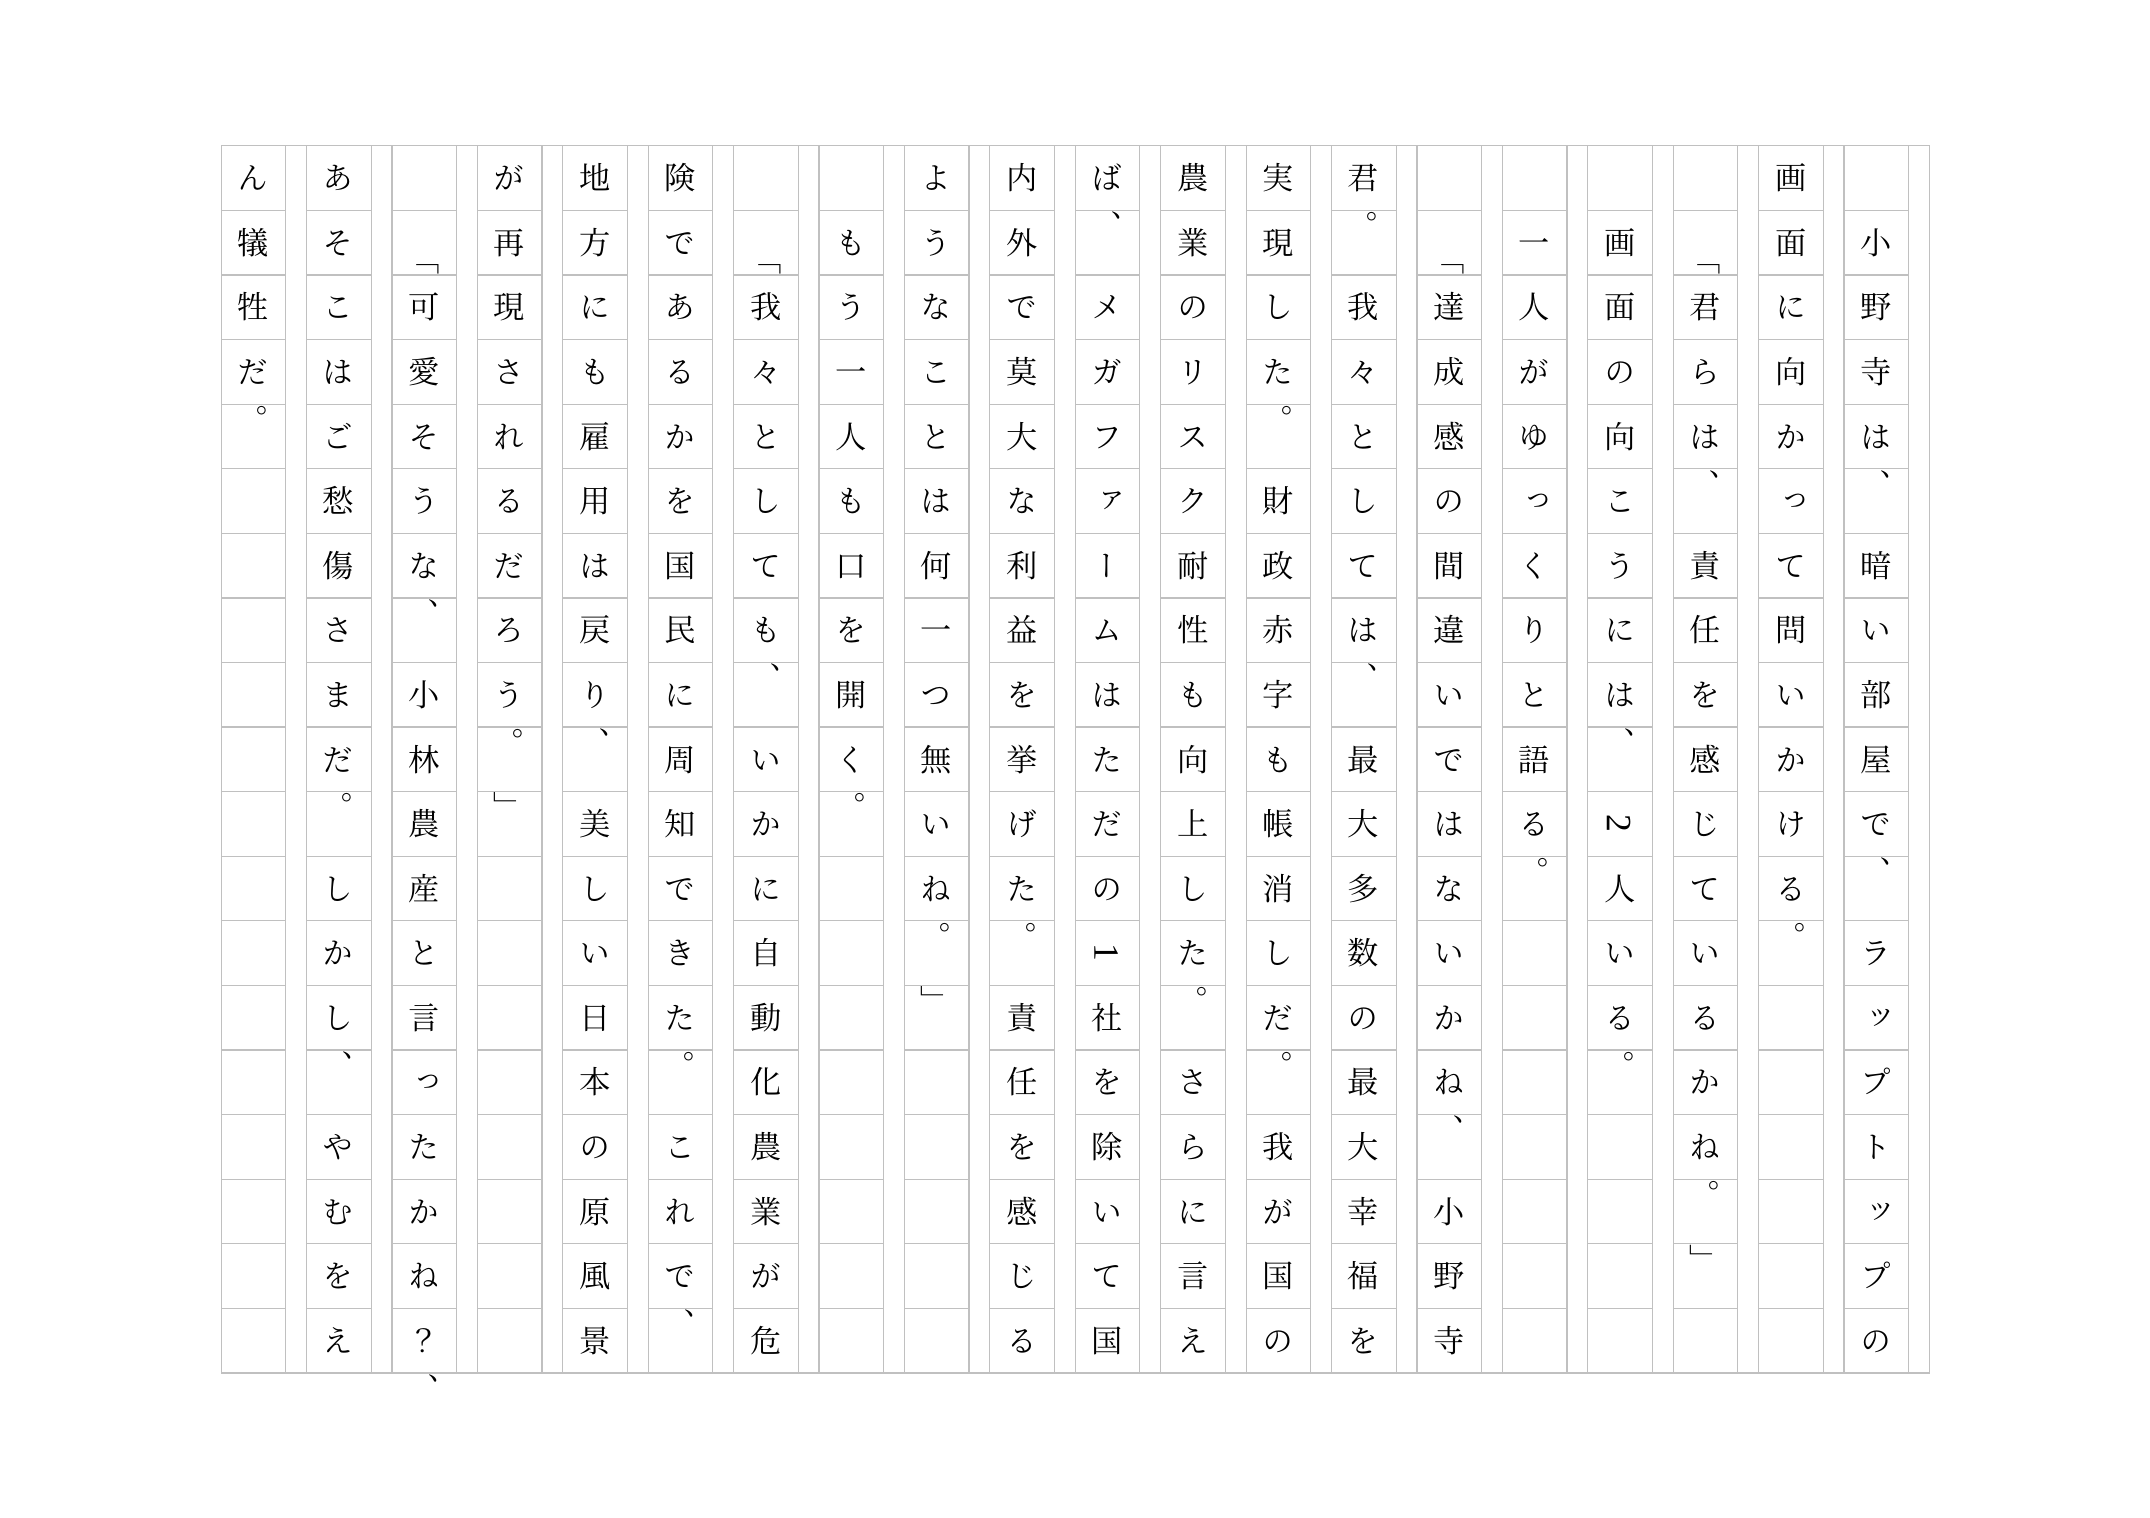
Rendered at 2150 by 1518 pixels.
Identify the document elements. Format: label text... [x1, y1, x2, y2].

text [1503, 1051, 1566, 1114]
text 小野寺は、暗い部屋で、ラップトップの画面に向かって問いかける。 [1845, 276, 1908, 339]
text 「可愛そうな、小林農産と言ったかね？、あそこはご愁傷さまだ。しかし、やむをえん犠牲だ。 [307, 276, 371, 339]
text [820, 1309, 883, 1372]
text 「達成感の間違いではないかね、小野寺君。我々としては、最大多数の最大幸福を実現した。財政赤字も帳消しだ。我が国の農業のリスク耐性も向上した。さらに言えば、メガファームはただの1社を除いて国内外で莫大な利益を挙げた。責任を感じるようなことは何一つ無いね。」 [1332, 276, 1396, 339]
text 「可愛そうな、小林農産と言ったかね？、あそこはご愁傷さまだ。しかし、やむをえん犠牲だ。 [393, 1051, 456, 1114]
text 「可愛そうな、小林農産と言ったかね？、あそこはご愁傷さまだ。しかし、やむをえん犠牲だ。 [393, 728, 456, 791]
text も [820, 469, 883, 533]
text [1588, 146, 1652, 210]
text 「達成感の間違いではないかね、小野寺君。我々としては、最大多数の最大幸福を実現した。財政赤字も帳消しだ。我が国の農業のリスク耐性も向上した。さらに言えば、メガファームはただの1社を除いて国内外で莫大な利益を挙げた。責任を感じるようなことは何一つ無いね。」 [1076, 986, 1139, 1049]
text [1588, 1180, 1652, 1243]
text 「可愛そうな、小林農産と言ったかね？、あそこはご愁傷さまだ。しかし、やむをえん犠牲だ。 [307, 469, 371, 533]
text 「達成感の間違いではないかね、小野寺君。我々としては、最大多数の最大幸福を実現した。財政赤字も帳消しだ。我が国の農業のリスク耐性も向上した。さらに言えば、メガファームはただの1社を除いて国内外で莫大な利益を挙げた。責任を感じるようなことは何一つ無いね。」 [1332, 663, 1396, 726]
text 。 [1674, 1180, 1737, 1243]
text 「可愛そうな、小林農産と言ったかね？、あそこはご愁傷さまだ。しかし、やむをえん犠牲だ。 [307, 857, 371, 920]
text 「達成感の間違いではないかね、小野寺君。我々としては、最大多数の最大幸福を実現した。財政赤字も帳消しだ。我が国の農業のリスク耐性も向上した。さらに言えば、メガファームはただの1社を除いて国内外で莫大な利益を挙げた。責任を感じるようなことは何一つ無いね。」 [990, 469, 1054, 533]
text 「達成感の間違いではないかね、小野寺君。我々としては、最大多数の最大幸福を実現した。財政赤字も帳消しだ。我が国の農業のリスク耐性も向上した。さらに言えば、メガファームはただの1社を除いて国内外で莫大な利益を挙げた。責任を感じるようなことは何一つ無いね。」 [1247, 792, 1310, 856]
text 小野寺は、暗い部屋で、ラップトップの画面に向かって問いかける。 [1845, 857, 1908, 920]
text 「我々としても、いかに自動化農業が危険であるかを国民に周知できた。これで、地方にも雇用は戻り、美しい日本の原風景が再現されるだろう。」 [478, 1115, 541, 1179]
text 「達成感の間違いではないかね、小野寺君。我々としては、最大多数の最大幸福を実現した。財政赤字も帳消しだ。我が国の農業のリスク耐性も向上した。さらに言えば、メガファームはただの1社を除いて国内外で莫大な利益を挙げた。責任を感じるようなことは何一つ無いね。」 [1247, 1115, 1310, 1179]
text 「可愛そうな、小林農産と言ったかね？、あそこはご愁傷さまだ。しかし、やむをえん犠牲だ。 [307, 986, 371, 1049]
text 「達成感の間違いではないかね、小野寺君。我々としては、最大多数の最大幸福を実現した。財政赤字も帳消しだ。我が国の農業のリスク耐性も向上した。さらに言えば、メガファームはただの1社を除いて国内外で莫大な利益を挙げた。責任を感じるようなことは何一つ無いね。」 [1076, 1180, 1139, 1243]
text る [1674, 986, 1737, 1049]
text 小野寺は、暗い部屋で、ラップトップの画面に向かって問いかける。 [1759, 405, 1823, 468]
text 「達成感の間違いではないかね、小野寺君。我々としては、最大多数の最大幸福を実現した。財政赤字も帳消しだ。我が国の農業のリスク耐性も向上した。さらに言えば、メガファームはただの1社を除いて国内外で莫大な利益を挙げた。責任を感じるようなことは何一つ無いね。」 [1076, 146, 1139, 210]
text 「我々としても、いかに自動化農業が危険であるかを国民に周知できた。これで、地方にも雇用は戻り、美しい日本の原風景が再現されるだろう。」 [628, 146, 648, 1372]
text 「達成感の間違いではないかね、小野寺君。我々としては、最大多数の最大幸福を実現した。財政赤字も帳消しだ。我が国の農業のリスク耐性も向上した。さらに言えば、メガファームはただの1社を除いて国内外で莫大な利益を挙げた。責任を感じるようなことは何一つ無いね。」 [1076, 405, 1139, 468]
text も [820, 211, 883, 274]
text 「我々としても、いかに自動化農業が危険であるかを国民に周知できた。これで、地方にも雇用は戻り、美しい日本の原風景が再現されるだろう。」 [563, 534, 627, 597]
text 「可愛そうな、小林農産と言ったかね？、あそこはご愁傷さまだ。しかし、やむをえん犠牲だ。 [393, 1115, 456, 1179]
text 「我々としても、いかに自動化農業が危険であるかを国民に周知できた。これで、地方にも雇用は戻り、美しい日本の原風景が再現されるだろう。」 [734, 792, 798, 856]
text 。 [1588, 1051, 1652, 1114]
text 責 [1674, 534, 1737, 597]
text 「達成感の間違いではないかね、小野寺君。我々としては、最大多数の最大幸福を実現した。財政赤字も帳消しだ。我が国の農業のリスク耐性も向上した。さらに言えば、メガファームはただの1社を除いて国内外で莫大な利益を挙げた。責任を感じるようなことは何一つ無いね。」 [1076, 1244, 1139, 1308]
text 「達成感の間違いではないかね、小野寺君。我々としては、最大多数の最大幸福を実現した。財政赤字も帳消しだ。我が国の農業のリスク耐性も向上した。さらに言えば、メガファームはただの1社を除いて国内外で莫大な利益を挙げた。責任を感じるようなことは何一つ無いね。」 [1332, 1051, 1396, 1114]
text 小野寺は、暗い部屋で、ラップトップの画面に向かって問いかける。 [1845, 599, 1908, 662]
text 「達成感の間違いではないかね、小野寺君。我々としては、最大多数の最大幸福を実現した。財政赤字も帳消しだ。我が国の農業のリスク耐性も向上した。さらに言えば、メガファームはただの1社を除いて国内外で莫大な利益を挙げた。責任を感じるようなことは何一つ無いね。」 [990, 986, 1054, 1049]
text 「達成感の間違いではないかね、小野寺君。我々としては、最大多数の最大幸福を実現した。財政赤字も帳消しだ。我が国の農業のリスク耐性も向上した。さらに言えば、メガファームはただの1社を除いて国内外で莫大な利益を挙げた。責任を感じるようなことは何一つ無いね。」 [1247, 211, 1310, 274]
text 「可愛そうな、小林農産と言ったかね？、あそこはご愁傷さまだ。しかし、やむをえん犠牲だ。 [222, 921, 285, 985]
text 「達成感の間違いではないかね、小野寺君。我々としては、最大多数の最大幸福を実現した。財政赤字も帳消しだ。我が国の農業のリスク耐性も向上した。さらに言えば、メガファームはただの1社を除いて国内外で莫大な利益を挙げた。責任を感じるようなことは何一つ無いね。」 [1397, 146, 1416, 1372]
text 「可愛そうな、小林農産と言ったかね？、あそこはご愁傷さまだ。しかし、やむをえん犠牲だ。 [393, 921, 456, 985]
text 「可愛そうな、小林農産と言ったかね？、あそこはご愁傷さまだ。しかし、やむをえん犠牲だ。 [307, 340, 371, 404]
text う [820, 276, 883, 339]
text ね [1674, 1115, 1737, 1179]
text 「達成感の間違いではないかね、小野寺君。我々としては、最大多数の最大幸福を実現した。財政赤字も帳消しだ。我が国の農業のリスク耐性も向上した。さらに言えば、メガファームはただの1社を除いて国内外で莫大な利益を挙げた。責任を感じるようなことは何一つ無いね。」 [1332, 1244, 1396, 1308]
text 小野寺は、暗い部屋で、ラップトップの画面に向かって問いかける。 [1759, 857, 1823, 920]
text 「達成感の間違いではないかね、小野寺君。我々としては、最大多数の最大幸福を実現した。財政赤字も帳消しだ。我が国の農業のリスク耐性も向上した。さらに言えば、メガファームはただの1社を除いて国内外で莫大な利益を挙げた。責任を感じるようなことは何一つ無いね。」 [1161, 1051, 1225, 1114]
text 小野寺は、暗い部屋で、ラップトップの画面に向かって問いかける。 [1845, 792, 1908, 856]
text 「達成感の間違いではないかね、小野寺君。我々としては、最大多数の最大幸福を実現した。財政赤字も帳消しだ。我が国の農業のリスク耐性も向上した。さらに言えば、メガファームはただの1社を除いて国内外で莫大な利益を挙げた。責任を感じるようなことは何一つ無いね。」 [1076, 663, 1139, 726]
text 「達成感の間違いではないかね、小野寺君。我々としては、最大多数の最大幸福を実現した。財政赤字も帳消しだ。我が国の農業のリスク耐性も向上した。さらに言えば、メガファームはただの1社を除いて国内外で莫大な利益を挙げた。責任を感じるようなことは何一つ無いね。」 [990, 146, 1054, 210]
text 「達成感の間違いではないかね、小野寺君。我々としては、最大多数の最大幸福を実現した。財政赤字も帳消しだ。我が国の農業のリスク耐性も向上した。さらに言えば、メガファームはただの1社を除いて国内外で莫大な利益を挙げた。責任を感じるようなことは何一つ無いね。」 [905, 857, 968, 920]
text [1503, 1180, 1566, 1243]
text 「可愛そうな、小林農産と言ったかね？、あそこはご愁傷さまだ。しかし、やむをえん犠牲だ。 [393, 599, 456, 662]
text 「可愛そうな、小林農産と言ったかね？、あそこはご愁傷さまだ。しかし、やむをえん犠牲だ。 [307, 534, 371, 597]
text と [1503, 663, 1566, 726]
text は [1674, 405, 1737, 468]
text ら [1674, 340, 1737, 404]
text 小野寺は、暗い部屋で、ラップトップの画面に向かって問いかける。 [1845, 1244, 1908, 1308]
text 「可愛そうな、小林農産と言ったかね？、あそこはご愁傷さまだ。しかし、やむをえん犠牲だ。 [393, 469, 456, 533]
text 「可愛そうな、小林農産と言ったかね？、あそこはご愁傷さまだ。しかし、やむをえん犠牲だ。 [393, 534, 456, 597]
text は [1588, 663, 1652, 726]
text る [1503, 792, 1566, 856]
text [1588, 1244, 1652, 1308]
text 「達成感の間違いではないかね、小野寺君。我々としては、最大多数の最大幸福を実現した。財政赤字も帳消しだ。我が国の農業のリスク耐性も向上した。さらに言えば、メガファームはただの1社を除いて国内外で莫大な利益を挙げた。責任を感じるようなことは何一つ無いね。」 [1247, 986, 1310, 1049]
text 「可愛そうな、小林農産と言ったかね？、あそこはご愁傷さまだ。しかし、やむをえん犠牲だ。 [393, 146, 456, 210]
text 「可愛そうな、小林農産と言ったかね？、あそこはご愁傷さまだ。しかし、やむをえん犠牲だ。 [393, 276, 456, 339]
text 小野寺は、暗い部屋で、ラップトップの画面に向かって問いかける。 [1845, 1309, 1908, 1372]
text 「我々としても、いかに自動化農業が危険であるかを国民に周知できた。これで、地方にも雇用は戻り、美しい日本の原風景が再現されるだろう。」 [563, 921, 627, 985]
text 小野寺は、暗い部屋で、ラップトップの画面に向かって問いかける。 [1845, 1115, 1908, 1179]
text [820, 857, 883, 920]
text 「達成感の間違いではないかね、小野寺君。我々としては、最大多数の最大幸福を実現した。財政赤字も帳消しだ。我が国の農業のリスク耐性も向上した。さらに言えば、メガファームはただの1社を除いて国内外で莫大な利益を挙げた。責任を感じるようなことは何一つ無いね。」 [1055, 146, 1075, 1372]
text 「達成感の間違いではないかね、小野寺君。我々としては、最大多数の最大幸福を実現した。財政赤字も帳消しだ。我が国の農業のリスク耐性も向上した。さらに言えば、メガファームはただの1社を除いて国内外で莫大な利益を挙げた。責任を感じるようなことは何一つ無いね。」 [1226, 146, 1246, 1372]
text 「達成感の間違いではないかね、小野寺君。我々としては、最大多数の最大幸福を実現した。財政赤字も帳消しだ。我が国の農業のリスク耐性も向上した。さらに言えば、メガファームはただの1社を除いて国内外で莫大な利益を挙げた。責任を感じるようなことは何一つ無いね。」 [990, 857, 1054, 920]
text 2 [1588, 792, 1652, 856]
text 「達成感の間違いではないかね、小野寺君。我々としては、最大多数の最大幸福を実現した。財政赤字も帳消しだ。我が国の農業のリスク耐性も向上した。さらに言えば、メガファームはただの1社を除いて国内外で莫大な利益を挙げた。責任を感じるようなことは何一つ無いね。」 [905, 599, 968, 662]
text 「我々としても、いかに自動化農業が危険であるかを国民に周知できた。これで、地方にも雇用は戻り、美しい日本の原風景が再現されるだろう。」 [478, 857, 541, 920]
text 人 [1588, 857, 1652, 920]
text 「達成感の間違いではないかね、小野寺君。我々としては、最大多数の最大幸福を実現した。財政赤字も帳消しだ。我が国の農業のリスク耐性も向上した。さらに言えば、メガファームはただの1社を除いて国内外で莫大な利益を挙げた。責任を感じるようなことは何一つ無いね。」 [1332, 921, 1396, 985]
text 「我々としても、いかに自動化農業が危険であるかを国民に周知できた。これで、地方にも雇用は戻り、美しい日本の原風景が再現されるだろう。」 [649, 146, 712, 210]
text 「我々としても、いかに自動化農業が危険であるかを国民に周知できた。これで、地方にも雇用は戻り、美しい日本の原風景が再現されるだろう。」 [649, 1244, 712, 1308]
text 「我々としても、いかに自動化農業が危険であるかを国民に周知できた。これで、地方にも雇用は戻り、美しい日本の原風景が再現されるだろう。」 [649, 792, 712, 856]
text 小野寺は、暗い部屋で、ラップトップの画面に向かって問いかける。 [1845, 211, 1908, 274]
text 「我々としても、いかに自動化農業が危険であるかを国民に周知できた。これで、地方にも雇用は戻り、美しい日本の原風景が再現されるだろう。」 [734, 1051, 798, 1114]
text 「我々としても、いかに自動化農業が危険であるかを国民に周知できた。これで、地方にも雇用は戻り、美しい日本の原風景が再現されるだろう。」 [649, 663, 712, 726]
text 「我々としても、いかに自動化農業が危険であるかを国民に周知できた。これで、地方にも雇用は戻り、美しい日本の原風景が再現されるだろう。」 [649, 1051, 712, 1114]
text 「可愛そうな、小林農産と言ったかね？、あそこはご愁傷さまだ。しかし、やむをえん犠牲だ。 [457, 146, 477, 1372]
text 「達成感の間違いではないかね、小野寺君。我々としては、最大多数の最大幸福を実現した。財政赤字も帳消しだ。我が国の農業のリスク耐性も向上した。さらに言えば、メガファームはただの1社を除いて国内外で莫大な利益を挙げた。責任を感じるようなことは何一つ無いね。」 [1247, 534, 1310, 597]
text 小野寺は、暗い部屋で、ラップトップの画面に向かって問いかける。 [1845, 986, 1908, 1049]
text 「可愛そうな、小林農産と言ったかね？、あそこはご愁傷さまだ。しかし、やむをえん犠牲だ。 [222, 340, 285, 404]
text 「可愛そうな、小林農産と言ったかね？、あそこはご愁傷さまだ。しかし、やむをえん犠牲だ。 [307, 599, 371, 662]
text 「達成感の間違いではないかね、小野寺君。我々としては、最大多数の最大幸福を実現した。財政赤字も帳消しだ。我が国の農業のリスク耐性も向上した。さらに言えば、メガファームはただの1社を除いて国内外で莫大な利益を挙げた。責任を感じるようなことは何一つ無いね。」 [1418, 1115, 1481, 1179]
text 「達成感の間違いではないかね、小野寺君。我々としては、最大多数の最大幸福を実現した。財政赤字も帳消しだ。我が国の農業のリスク耐性も向上した。さらに言えば、メガファームはただの1社を除いて国内外で莫大な利益を挙げた。責任を感じるようなことは何一つ無いね。」 [1247, 340, 1310, 404]
text 「我々としても、いかに自動化農業が危険であるかを国民に周知できた。これで、地方にも雇用は戻り、美しい日本の原風景が再現されるだろう。」 [734, 340, 798, 404]
text 小野寺は、暗い部屋で、ラップトップの画面に向かって問いかける。 [1759, 534, 1823, 597]
text 」 [1674, 1244, 1737, 1308]
text 「達成感の間違いではないかね、小野寺君。我々としては、最大多数の最大幸福を実現した。財政赤字も帳消しだ。我が国の農業のリスク耐性も向上した。さらに言えば、メガファームはただの1社を除いて国内外で莫大な利益を挙げた。責任を感じるようなことは何一つ無いね。」 [1418, 469, 1481, 533]
text 「可愛そうな、小林農産と言ったかね？、あそこはご愁傷さまだ。しかし、やむをえん犠牲だ。 [393, 1309, 456, 1372]
text 「達成感の間違いではないかね、小野寺君。我々としては、最大多数の最大幸福を実現した。財政赤字も帳消しだ。我が国の農業のリスク耐性も向上した。さらに言えば、メガファームはただの1社を除いて国内外で莫大な利益を挙げた。責任を感じるようなことは何一つ無いね。」 [1161, 534, 1225, 597]
text 小野寺は、暗い部屋で、ラップトップの画面に向かって問いかける。 [1759, 1309, 1823, 1372]
text い [1588, 921, 1652, 985]
text 「達成感の間違いではないかね、小野寺君。我々としては、最大多数の最大幸福を実現した。財政赤字も帳消しだ。我が国の農業のリスク耐性も向上した。さらに言えば、メガファームはただの1社を除いて国内外で莫大な利益を挙げた。責任を感じるようなことは何一つ無いね。」 [1247, 1309, 1310, 1372]
text 「達成感の間違いではないかね、小野寺君。我々としては、最大多数の最大幸福を実現した。財政赤字も帳消しだ。我が国の農業のリスク耐性も向上した。さらに言えば、メガファームはただの1社を除いて国内外で莫大な利益を挙げた。責任を感じるようなことは何一つ無いね。」 [905, 211, 968, 274]
text 「達成感の間違いではないかね、小野寺君。我々としては、最大多数の最大幸福を実現した。財政赤字も帳消しだ。我が国の農業のリスク耐性も向上した。さらに言えば、メガファームはただの1社を除いて国内外で莫大な利益を挙げた。責任を感じるようなことは何一つ無いね。」 [1076, 469, 1139, 533]
text 「我々としても、いかに自動化農業が危険であるかを国民に周知できた。これで、地方にも雇用は戻り、美しい日本の原風景が再現されるだろう。」 [478, 1244, 541, 1308]
text 「達成感の間違いではないかね、小野寺君。我々としては、最大多数の最大幸福を実現した。財政赤字も帳消しだ。我が国の農業のリスク耐性も向上した。さらに言えば、メガファームはただの1社を除いて国内外で莫大な利益を挙げた。責任を感じるようなことは何一つ無いね。」 [1161, 663, 1225, 726]
text る [1588, 986, 1652, 1049]
text 「達成感の間違いではないかね、小野寺君。我々としては、最大多数の最大幸福を実現した。財政赤字も帳消しだ。我が国の農業のリスク耐性も向上した。さらに言えば、メガファームはただの1社を除いて国内外で莫大な利益を挙げた。責任を感じるようなことは何一つ無いね。」 [1247, 663, 1310, 726]
text 「我々としても、いかに自動化農業が危険であるかを国民に周知できた。これで、地方にも雇用は戻り、美しい日本の原風景が再現されるだろう。」 [478, 1180, 541, 1243]
text 口 [820, 534, 883, 597]
text [820, 921, 883, 985]
text 「我々としても、いかに自動化農業が危険であるかを国民に周知できた。これで、地方にも雇用は戻り、美しい日本の原風景が再現されるだろう。」 [649, 405, 712, 468]
text 「我々としても、いかに自動化農業が危険であるかを国民に周知できた。これで、地方にも雇用は戻り、美しい日本の原風景が再現されるだろう。」 [734, 921, 798, 985]
text 「我々としても、いかに自動化農業が危険であるかを国民に周知できた。これで、地方にも雇用は戻り、美しい日本の原風景が再現されるだろう。」 [649, 599, 712, 662]
text 「達成感の間違いではないかね、小野寺君。我々としては、最大多数の最大幸福を実現した。財政赤字も帳消しだ。我が国の農業のリスク耐性も向上した。さらに言えば、メガファームはただの1社を除いて国内外で莫大な利益を挙げた。責任を感じるようなことは何一つ無いね。」 [1161, 792, 1225, 856]
text 「可愛そうな、小林農産と言ったかね？、あそこはご愁傷さまだ。しかし、やむをえん犠牲だ。 [222, 276, 285, 339]
text 「我々としても、いかに自動化農業が危険であるかを国民に周知できた。これで、地方にも雇用は戻り、美しい日本の原風景が再現されるだろう。」 [563, 857, 627, 920]
text 小野寺は、暗い部屋で、ラップトップの画面に向かって問いかける。 [1759, 1244, 1823, 1308]
text 「可愛そうな、小林農産と言ったかね？、あそこはご愁傷さまだ。しかし、やむをえん犠牲だ。 [393, 405, 456, 468]
text 「我々としても、いかに自動化農業が危険であるかを国民に周知できた。これで、地方にも雇用は戻り、美しい日本の原風景が再現されるだろう。」 [734, 986, 798, 1049]
text 開 [820, 663, 883, 726]
text 「達成感の間違いではないかね、小野寺君。我々としては、最大多数の最大幸福を実現した。財政赤字も帳消しだ。我が国の農業のリスク耐性も向上した。さらに言えば、メガファームはただの1社を除いて国内外で莫大な利益を挙げた。責任を感じるようなことは何一つ無いね。」 [990, 921, 1054, 985]
text 「我々としても、いかに自動化農業が危険であるかを国民に周知できた。これで、地方にも雇用は戻り、美しい日本の原風景が再現されるだろう。」 [734, 1180, 798, 1243]
text [1588, 1309, 1652, 1372]
text 「達成感の間違いではないかね、小野寺君。我々としては、最大多数の最大幸福を実現した。財政赤字も帳消しだ。我が国の農業のリスク耐性も向上した。さらに言えば、メガファームはただの1社を除いて国内外で莫大な利益を挙げた。責任を感じるようなことは何一つ無いね。」 [1247, 469, 1310, 533]
text 小野寺は、暗い部屋で、ラップトップの画面に向かって問いかける。 [1759, 1115, 1823, 1179]
text 「我々としても、いかに自動化農業が危険であるかを国民に周知できた。これで、地方にも雇用は戻り、美しい日本の原風景が再現されるだろう。」 [563, 211, 627, 274]
text 小野寺は、暗い部屋で、ラップトップの画面に向かって問いかける。 [1759, 1180, 1823, 1243]
text て [1674, 857, 1737, 920]
text 「我々としても、いかに自動化農業が危険であるかを国民に周知できた。これで、地方にも雇用は戻り、美しい日本の原風景が再現されるだろう。」 [649, 921, 712, 985]
text 「可愛そうな、小林農産と言ったかね？、あそこはご愁傷さまだ。しかし、やむをえん犠牲だ。 [393, 663, 456, 726]
text 「達成感の間違いではないかね、小野寺君。我々としては、最大多数の最大幸福を実現した。財政赤字も帳消しだ。我が国の農業のリスク耐性も向上した。さらに言えば、メガファームはただの1社を除いて国内外で莫大な利益を挙げた。責任を感じるようなことは何一つ無いね。」 [1418, 921, 1481, 985]
text 「達成感の間違いではないかね、小野寺君。我々としては、最大多数の最大幸福を実現した。財政赤字も帳消しだ。我が国の農業のリスク耐性も向上した。さらに言えば、メガファームはただの1社を除いて国内外で莫大な利益を挙げた。責任を感じるようなことは何一つ無いね。」 [1418, 340, 1481, 404]
text 小野寺は、暗い部屋で、ラップトップの画面に向かって問いかける。 [1845, 1180, 1908, 1243]
text 「可愛そうな、小林農産と言ったかね？、あそこはご愁傷さまだ。しかし、やむをえん犠牲だ。 [307, 1309, 371, 1372]
text 「我々としても、いかに自動化農業が危険であるかを国民に周知できた。これで、地方にも雇用は戻り、美しい日本の原風景が再現されるだろう。」 [478, 986, 541, 1049]
text 「達成感の間違いではないかね、小野寺君。我々としては、最大多数の最大幸福を実現した。財政赤字も帳消しだ。我が国の農業のリスク耐性も向上した。さらに言えば、メガファームはただの1社を除いて国内外で莫大な利益を挙げた。責任を感じるようなことは何一つ無いね。」 [1332, 1115, 1396, 1179]
text 「達成感の間違いではないかね、小野寺君。我々としては、最大多数の最大幸福を実現した。財政赤字も帳消しだ。我が国の農業のリスク耐性も向上した。さらに言えば、メガファームはただの1社を除いて国内外で莫大な利益を挙げた。責任を感じるようなことは何一つ無いね。」 [990, 276, 1054, 339]
text 「達成感の間違いではないかね、小野寺君。我々としては、最大多数の最大幸福を実現した。財政赤字も帳消しだ。我が国の農業のリスク耐性も向上した。さらに言えば、メガファームはただの1社を除いて国内外で莫大な利益を挙げた。責任を感じるようなことは何一つ無いね。」 [905, 534, 968, 597]
text 「可愛そうな、小林農産と言ったかね？、あそこはご愁傷さまだ。しかし、やむをえん犠牲だ。 [393, 1180, 456, 1243]
text 「我々としても、いかに自動化農業が危険であるかを国民に周知できた。これで、地方にも雇用は戻り、美しい日本の原風景が再現されるだろう。」 [563, 1115, 627, 1179]
text 「達成感の間違いではないかね、小野寺君。我々としては、最大多数の最大幸福を実現した。財政赤字も帳消しだ。我が国の農業のリスク耐性も向上した。さらに言えば、メガファームはただの1社を除いて国内外で莫大な利益を挙げた。責任を感じるようなことは何一つ無いね。」 [905, 1115, 968, 1179]
text 小野寺は、暗い部屋で、ラップトップの画面に向かって問いかける。 [1759, 276, 1823, 339]
text っ [1503, 469, 1566, 533]
text が [1503, 340, 1566, 404]
text 。 [820, 792, 883, 856]
text 「達成感の間違いではないかね、小野寺君。我々としては、最大多数の最大幸福を実現した。財政赤字も帳消しだ。我が国の農業のリスク耐性も向上した。さらに言えば、メガファームはただの1社を除いて国内外で莫大な利益を挙げた。責任を感じるようなことは何一つ無いね。」 [990, 1051, 1054, 1114]
text を [1674, 663, 1737, 726]
text [1653, 146, 1673, 1372]
text 「達成感の間違いではないかね、小野寺君。我々としては、最大多数の最大幸福を実現した。財政赤字も帳消しだ。我が国の農業のリスク耐性も向上した。さらに言えば、メガファームはただの1社を除いて国内外で莫大な利益を挙げた。責任を感じるようなことは何一つ無いね。」 [905, 405, 968, 468]
text [1503, 921, 1566, 985]
text じ [1674, 792, 1737, 856]
text 「我々としても、いかに自動化農業が危険であるかを国民に周知できた。これで、地方にも雇用は戻り、美しい日本の原風景が再現されるだろう。」 [734, 276, 798, 339]
text 「達成感の間違いではないかね、小野寺君。我々としては、最大多数の最大幸福を実現した。財政赤字も帳消しだ。我が国の農業のリスク耐性も向上した。さらに言えば、メガファームはただの1社を除いて国内外で莫大な利益を挙げた。責任を感じるようなことは何一つ無いね。」 [1076, 1309, 1139, 1372]
text 「可愛そうな、小林農産と言ったかね？、あそこはご愁傷さまだ。しかし、やむをえん犠牲だ。 [222, 534, 285, 597]
text 「我々としても、いかに自動化農業が危険であるかを国民に周知できた。これで、地方にも雇用は戻り、美しい日本の原風景が再現されるだろう。」 [563, 146, 627, 210]
text [1674, 146, 1737, 210]
text 「我々としても、いかに自動化農業が危険であるかを国民に周知できた。これで、地方にも雇用は戻り、美しい日本の原風景が再現されるだろう。」 [649, 469, 712, 533]
text 「我々としても、いかに自動化農業が危険であるかを国民に周知できた。これで、地方にも雇用は戻り、美しい日本の原風景が再現されるだろう。」 [799, 146, 818, 1372]
text 「我々としても、いかに自動化農業が危険であるかを国民に周知できた。これで、地方にも雇用は戻り、美しい日本の原風景が再現されるだろう。」 [734, 534, 798, 597]
text 小野寺は、暗い部屋で、ラップトップの画面に向かって問いかける。 [1845, 340, 1908, 404]
text 小野寺は、暗い部屋で、ラップトップの画面に向かって問いかける。 [1759, 146, 1823, 210]
text [820, 146, 883, 210]
text 「達成感の間違いではないかね、小野寺君。我々としては、最大多数の最大幸福を実現した。財政赤字も帳消しだ。我が国の農業のリスク耐性も向上した。さらに言えば、メガファームはただの1社を除いて国内外で莫大な利益を挙げた。責任を感じるようなことは何一つ無いね。」 [1076, 728, 1139, 791]
text 「達成感の間違いではないかね、小野寺君。我々としては、最大多数の最大幸福を実現した。財政赤字も帳消しだ。我が国の農業のリスク耐性も向上した。さらに言えば、メガファームはただの1社を除いて国内外で莫大な利益を挙げた。責任を感じるようなことは何一つ無いね。」 [905, 728, 968, 791]
text 「我々としても、いかに自動化農業が危険であるかを国民に周知できた。これで、地方にも雇用は戻り、美しい日本の原風景が再現されるだろう。」 [713, 146, 733, 1372]
text 語 [1503, 728, 1566, 791]
text 「達成感の間違いではないかね、小野寺君。我々としては、最大多数の最大幸福を実現した。財政赤字も帳消しだ。我が国の農業のリスク耐性も向上した。さらに言えば、メガファームはただの1社を除いて国内外で莫大な利益を挙げた。責任を感じるようなことは何一つ無いね。」 [1161, 986, 1225, 1049]
text 「達成感の間違いではないかね、小野寺君。我々としては、最大多数の最大幸福を実現した。財政赤字も帳消しだ。我が国の農業のリスク耐性も向上した。さらに言えば、メガファームはただの1社を除いて国内外で莫大な利益を挙げた。責任を感じるようなことは何一つ無いね。」 [1482, 146, 1502, 1372]
text 「可愛そうな、小林農産と言ったかね？、あそこはご愁傷さまだ。しかし、やむをえん犠牲だ。 [222, 599, 285, 662]
text 小野寺は、暗い部屋で、ラップトップの画面に向かって問いかける。 [1759, 1051, 1823, 1114]
text 「達成感の間違いではないかね、小野寺君。我々としては、最大多数の最大幸福を実現した。財政赤字も帳消しだ。我が国の農業のリスク耐性も向上した。さらに言えば、メガファームはただの1社を除いて国内外で莫大な利益を挙げた。責任を感じるようなことは何一つ無いね。」 [1332, 857, 1396, 920]
text 「我々としても、いかに自動化農業が危険であるかを国民に周知できた。これで、地方にも雇用は戻り、美しい日本の原風景が再現されるだろう。」 [649, 1180, 712, 1243]
text 「達成感の間違いではないかね、小野寺君。我々としては、最大多数の最大幸福を実現した。財政赤字も帳消しだ。我が国の農業のリスク耐性も向上した。さらに言えば、メガファームはただの1社を除いて国内外で莫大な利益を挙げた。責任を感じるようなことは何一つ無いね。」 [990, 1309, 1054, 1372]
text 「我々としても、いかに自動化農業が危険であるかを国民に周知できた。これで、地方にも雇用は戻り、美しい日本の原風景が再現されるだろう。」 [649, 534, 712, 597]
text 「我々としても、いかに自動化農業が危険であるかを国民に周知できた。これで、地方にも雇用は戻り、美しい日本の原風景が再現されるだろう。」 [478, 599, 541, 662]
text 「達成感の間違いではないかね、小野寺君。我々としては、最大多数の最大幸福を実現した。財政赤字も帳消しだ。我が国の農業のリスク耐性も向上した。さらに言えば、メガファームはただの1社を除いて国内外で莫大な利益を挙げた。責任を感じるようなことは何一つ無いね。」 [905, 986, 968, 1049]
text 「我々としても、いかに自動化農業が危険であるかを国民に周知できた。これで、地方にも雇用は戻り、美しい日本の原風景が再現されるだろう。」 [478, 405, 541, 468]
text 「可愛そうな、小林農産と言ったかね？、あそこはご愁傷さまだ。しかし、やむをえん犠牲だ。 [372, 146, 391, 1372]
text 「可愛そうな、小林農産と言ったかね？、あそこはご愁傷さまだ。しかし、やむをえん犠牲だ。 [222, 405, 285, 468]
text 「達成感の間違いではないかね、小野寺君。我々としては、最大多数の最大幸福を実現した。財政赤字も帳消しだ。我が国の農業のリスク耐性も向上した。さらに言えば、メガファームはただの1社を除いて国内外で莫大な利益を挙げた。責任を感じるようなことは何一つ無いね。」 [1161, 1244, 1225, 1308]
text 「達成感の間違いではないかね、小野寺君。我々としては、最大多数の最大幸福を実現した。財政赤字も帳消しだ。我が国の農業のリスク耐性も向上した。さらに言えば、メガファームはただの1社を除いて国内外で莫大な利益を挙げた。責任を感じるようなことは何一つ無いね。」 [1332, 728, 1396, 791]
text 感 [1674, 728, 1737, 791]
text 「達成感の間違いではないかね、小野寺君。我々としては、最大多数の最大幸福を実現した。財政赤字も帳消しだ。我が国の農業のリスク耐性も向上した。さらに言えば、メガファームはただの1社を除いて国内外で莫大な利益を挙げた。責任を感じるようなことは何一つ無いね。」 [1076, 921, 1139, 985]
text 「達成感の間違いではないかね、小野寺君。我々としては、最大多数の最大幸福を実現した。財政赤字も帳消しだ。我が国の農業のリスク耐性も向上した。さらに言えば、メガファームはただの1社を除いて国内外で莫大な利益を挙げた。責任を感じるようなことは何一つ無いね。」 [1418, 534, 1481, 597]
text 「我々としても、いかに自動化農業が危険であるかを国民に周知できた。これで、地方にも雇用は戻り、美しい日本の原風景が再現されるだろう。」 [734, 146, 798, 210]
text 「達成感の間違いではないかね、小野寺君。我々としては、最大多数の最大幸福を実現した。財政赤字も帳消しだ。我が国の農業のリスク耐性も向上した。さらに言えば、メガファームはただの1社を除いて国内外で莫大な利益を挙げた。責任を感じるようなことは何一つ無いね。」 [905, 146, 968, 210]
text 小野寺は、暗い部屋で、ラップトップの画面に向かって問いかける。 [1759, 211, 1823, 274]
text 「達成感の間違いではないかね、小野寺君。我々としては、最大多数の最大幸福を実現した。財政赤字も帳消しだ。我が国の農業のリスク耐性も向上した。さらに言えば、メガファームはただの1社を除いて国内外で莫大な利益を挙げた。責任を感じるようなことは何一つ無いね。」 [1076, 857, 1139, 920]
text [1503, 1244, 1566, 1308]
text 「可愛そうな、小林農産と言ったかね？、あそこはご愁傷さまだ。しかし、やむをえん犠牲だ。 [286, 146, 306, 1372]
text 「達成感の間違いではないかね、小野寺君。我々としては、最大多数の最大幸福を実現した。財政赤字も帳消しだ。我が国の農業のリスク耐性も向上した。さらに言えば、メガファームはただの1社を除いて国内外で莫大な利益を挙げた。責任を感じるようなことは何一つ無いね。」 [990, 211, 1054, 274]
text 「可愛そうな、小林農産と言ったかね？、あそこはご愁傷さまだ。しかし、やむをえん犠牲だ。 [222, 1180, 285, 1243]
text 「可愛そうな、小林農産と言ったかね？、あそこはご愁傷さまだ。しかし、やむをえん犠牲だ。 [307, 663, 371, 726]
text 君 [1674, 276, 1737, 339]
text 「可愛そうな、小林農産と言ったかね？、あそこはご愁傷さまだ。しかし、やむをえん犠牲だ。 [222, 857, 285, 920]
text 小野寺は、暗い部屋で、ラップトップの画面に向かって問いかける。 [1759, 663, 1823, 726]
text 「達成感の間違いではないかね、小野寺君。我々としては、最大多数の最大幸福を実現した。財政赤字も帳消しだ。我が国の農業のリスク耐性も向上した。さらに言えば、メガファームはただの1社を除いて国内外で莫大な利益を挙げた。責任を感じるようなことは何一つ無いね。」 [1247, 1051, 1310, 1114]
text 「我々としても、いかに自動化農業が危険であるかを国民に周知できた。これで、地方にも雇用は戻り、美しい日本の原風景が再現されるだろう。」 [649, 1115, 712, 1179]
text 小野寺は、暗い部屋で、ラップトップの画面に向かって問いかける。 [1824, 146, 1843, 1372]
text 小野寺は、暗い部屋で、ラップトップの画面に向かって問いかける。 [1759, 792, 1823, 856]
text 面 [1588, 276, 1652, 339]
text 「我々としても、いかに自動化農業が危険であるかを国民に周知できた。これで、地方にも雇用は戻り、美しい日本の原風景が再現されるだろう。」 [478, 728, 541, 791]
text 「達成感の間違いではないかね、小野寺君。我々としては、最大多数の最大幸福を実現した。財政赤字も帳消しだ。我が国の農業のリスク耐性も向上した。さらに言えば、メガファームはただの1社を除いて国内外で莫大な利益を挙げた。責任を感じるようなことは何一つ無いね。」 [1076, 1115, 1139, 1179]
text 「達成感の間違いではないかね、小野寺君。我々としては、最大多数の最大幸福を実現した。財政赤字も帳消しだ。我が国の農業のリスク耐性も向上した。さらに言えば、メガファームはただの1社を除いて国内外で莫大な利益を挙げた。責任を感じるようなことは何一つ無いね。」 [1418, 728, 1481, 791]
text 「我々としても、いかに自動化農業が危険であるかを国民に周知できた。これで、地方にも雇用は戻り、美しい日本の原風景が再現されるだろう。」 [478, 469, 541, 533]
text 「可愛そうな、小林農産と言ったかね？、あそこはご愁傷さまだ。しかし、やむをえん犠牲だ。 [222, 728, 285, 791]
text 「我々としても、いかに自動化農業が危険であるかを国民に周知できた。これで、地方にも雇用は戻り、美しい日本の原風景が再現されるだろう。」 [563, 792, 627, 856]
text 「達成感の間違いではないかね、小野寺君。我々としては、最大多数の最大幸福を実現した。財政赤字も帳消しだ。我が国の農業のリスク耐性も向上した。さらに言えば、メガファームはただの1社を除いて国内外で莫大な利益を挙げた。責任を感じるようなことは何一つ無いね。」 [905, 792, 968, 856]
text 「我々としても、いかに自動化農業が危険であるかを国民に周知できた。これで、地方にも雇用は戻り、美しい日本の原風景が再現されるだろう。」 [478, 663, 541, 726]
text [820, 1115, 883, 1179]
text 「達成感の間違いではないかね、小野寺君。我々としては、最大多数の最大幸福を実現した。財政赤字も帳消しだ。我が国の農業のリスク耐性も向上した。さらに言えば、メガファームはただの1社を除いて国内外で莫大な利益を挙げた。責任を感じるようなことは何一つ無いね。」 [1332, 405, 1396, 468]
text 小野寺は、暗い部屋で、ラップトップの画面に向かって問いかける。 [1845, 405, 1908, 468]
text 「可愛そうな、小林農産と言ったかね？、あそこはご愁傷さまだ。しかし、やむをえん犠牲だ。 [222, 146, 285, 210]
text 「可愛そうな、小林農産と言ったかね？、あそこはご愁傷さまだ。しかし、やむをえん犠牲だ。 [307, 728, 371, 791]
text 「達成感の間違いではないかね、小野寺君。我々としては、最大多数の最大幸福を実現した。財政赤字も帳消しだ。我が国の農業のリスク耐性も向上した。さらに言えば、メガファームはただの1社を除いて国内外で莫大な利益を挙げた。責任を感じるようなことは何一つ無いね。」 [1076, 340, 1139, 404]
text 「可愛そうな、小林農産と言ったかね？、あそこはご愁傷さまだ。しかし、やむをえん犠牲だ。 [222, 1051, 285, 1114]
text 小野寺は、暗い部屋で、ラップトップの画面に向かって問いかける。 [1845, 663, 1908, 726]
text 小野寺は、暗い部屋で、ラップトップの画面に向かって問いかける。 [1909, 146, 1929, 1372]
text 「 [1674, 211, 1737, 274]
text 「達成感の間違いではないかね、小野寺君。我々としては、最大多数の最大幸福を実現した。財政赤字も帳消しだ。我が国の農業のリスク耐性も向上した。さらに言えば、メガファームはただの1社を除いて国内外で莫大な利益を挙げた。責任を感じるようなことは何一つ無いね。」 [1311, 146, 1331, 1372]
text [1568, 146, 1587, 1372]
text 「達成感の間違いではないかね、小野寺君。我々としては、最大多数の最大幸福を実現した。財政赤字も帳消しだ。我が国の農業のリスク耐性も向上した。さらに言えば、メガファームはただの1社を除いて国内外で莫大な利益を挙げた。責任を感じるようなことは何一つ無いね。」 [1161, 599, 1225, 662]
text 「可愛そうな、小林農産と言ったかね？、あそこはご愁傷さまだ。しかし、やむをえん犠牲だ。 [222, 1115, 285, 1179]
text 「我々としても、いかに自動化農業が危険であるかを国民に周知できた。これで、地方にも雇用は戻り、美しい日本の原風景が再現されるだろう。」 [478, 276, 541, 339]
text 「可愛そうな、小林農産と言ったかね？、あそこはご愁傷さまだ。しかし、やむをえん犠牲だ。 [307, 1244, 371, 1308]
text 「達成感の間違いではないかね、小野寺君。我々としては、最大多数の最大幸福を実現した。財政赤字も帳消しだ。我が国の農業のリスク耐性も向上した。さらに言えば、メガファームはただの1社を除いて国内外で莫大な利益を挙げた。責任を感じるようなことは何一つ無いね。」 [1418, 1051, 1481, 1114]
text 小野寺は、暗い部屋で、ラップトップの画面に向かって問いかける。 [1845, 728, 1908, 791]
text 「我々としても、いかに自動化農業が危険であるかを国民に周知できた。これで、地方にも雇用は戻り、美しい日本の原風景が再現されるだろう。」 [563, 340, 627, 404]
text 「我々としても、いかに自動化農業が危険であるかを国民に周知できた。これで、地方にも雇用は戻り、美しい日本の原風景が再現されるだろう。」 [734, 663, 798, 726]
text 「可愛そうな、小林農産と言ったかね？、あそこはご愁傷さまだ。しかし、やむをえん犠牲だ。 [222, 792, 285, 856]
text 「達成感の間違いではないかね、小野寺君。我々としては、最大多数の最大幸福を実現した。財政赤字も帳消しだ。我が国の農業のリスク耐性も向上した。さらに言えば、メガファームはただの1社を除いて国内外で莫大な利益を挙げた。責任を感じるようなことは何一つ無いね。」 [1247, 921, 1310, 985]
text 「達成感の間違いではないかね、小野寺君。我々としては、最大多数の最大幸福を実現した。財政赤字も帳消しだ。我が国の農業のリスク耐性も向上した。さらに言えば、メガファームはただの1社を除いて国内外で莫大な利益を挙げた。責任を感じるようなことは何一つ無いね。」 [1247, 1244, 1310, 1308]
text 「我々としても、いかに自動化農業が危険であるかを国民に周知できた。これで、地方にも雇用は戻り、美しい日本の原風景が再現されるだろう。」 [649, 728, 712, 791]
text 「達成感の間違いではないかね、小野寺君。我々としては、最大多数の最大幸福を実現した。財政赤字も帳消しだ。我が国の農業のリスク耐性も向上した。さらに言えば、メガファームはただの1社を除いて国内外で莫大な利益を挙げた。責任を感じるようなことは何一つ無いね。」 [1247, 857, 1310, 920]
text 人 [820, 405, 883, 468]
text 「達成感の間違いではないかね、小野寺君。我々としては、最大多数の最大幸福を実現した。財政赤字も帳消しだ。我が国の農業のリスク耐性も向上した。さらに言えば、メガファームはただの1社を除いて国内外で莫大な利益を挙げた。責任を感じるようなことは何一つ無いね。」 [1161, 921, 1225, 985]
text [820, 1051, 883, 1114]
text 「我々としても、いかに自動化農業が危険であるかを国民に周知できた。これで、地方にも雇用は戻り、美しい日本の原風景が再現されるだろう。」 [563, 986, 627, 1049]
text 「可愛そうな、小林農産と言ったかね？、あそこはご愁傷さまだ。しかし、やむをえん犠牲だ。 [307, 405, 371, 468]
text 「達成感の間違いではないかね、小野寺君。我々としては、最大多数の最大幸福を実現した。財政赤字も帳消しだ。我が国の農業のリスク耐性も向上した。さらに言えば、メガファームはただの1社を除いて国内外で莫大な利益を挙げた。責任を感じるようなことは何一つ無いね。」 [1418, 1309, 1481, 1372]
text 「我々としても、いかに自動化農業が危険であるかを国民に周知できた。これで、地方にも雇用は戻り、美しい日本の原風景が再現されるだろう。」 [734, 1115, 798, 1179]
text 「達成感の間違いではないかね、小野寺君。我々としては、最大多数の最大幸福を実現した。財政赤字も帳消しだ。我が国の農業のリスク耐性も向上した。さらに言えば、メガファームはただの1社を除いて国内外で莫大な利益を挙げた。責任を感じるようなことは何一つ無いね。」 [905, 340, 968, 404]
text こ [1588, 469, 1652, 533]
text 「達成感の間違いではないかね、小野寺君。我々としては、最大多数の最大幸福を実現した。財政赤字も帳消しだ。我が国の農業のリスク耐性も向上した。さらに言えば、メガファームはただの1社を除いて国内外で莫大な利益を挙げた。責任を感じるようなことは何一つ無いね。」 [1332, 146, 1396, 210]
text 小野寺は、暗い部屋で、ラップトップの画面に向かって問いかける。 [1759, 986, 1823, 1049]
text 「可愛そうな、小林農産と言ったかね？、あそこはご愁傷さまだ。しかし、やむをえん犠牲だ。 [307, 921, 371, 985]
text 小野寺は、暗い部屋で、ラップトップの画面に向かって問いかける。 [1759, 469, 1823, 533]
text 「達成感の間違いではないかね、小野寺君。我々としては、最大多数の最大幸福を実現した。財政赤字も帳消しだ。我が国の農業のリスク耐性も向上した。さらに言えば、メガファームはただの1社を除いて国内外で莫大な利益を挙げた。責任を感じるようなことは何一つ無いね。」 [990, 1115, 1054, 1179]
text 「達成感の間違いではないかね、小野寺君。我々としては、最大多数の最大幸福を実現した。財政赤字も帳消しだ。我が国の農業のリスク耐性も向上した。さらに言えば、メガファームはただの1社を除いて国内外で莫大な利益を挙げた。責任を感じるようなことは何一つ無いね。」 [990, 599, 1054, 662]
text 「可愛そうな、小林農産と言ったかね？、あそこはご愁傷さまだ。しかし、やむをえん犠牲だ。 [393, 340, 456, 404]
text 、 [1674, 469, 1737, 533]
text 「達成感の間違いではないかね、小野寺君。我々としては、最大多数の最大幸福を実現した。財政赤字も帳消しだ。我が国の農業のリスク耐性も向上した。さらに言えば、メガファームはただの1社を除いて国内外で莫大な利益を挙げた。責任を感じるようなことは何一つ無いね。」 [1332, 792, 1396, 856]
text 「可愛そうな、小林農産と言ったかね？、あそこはご愁傷さまだ。しかし、やむをえん犠牲だ。 [222, 1309, 285, 1372]
text 「達成感の間違いではないかね、小野寺君。我々としては、最大多数の最大幸福を実現した。財政赤字も帳消しだ。我が国の農業のリスク耐性も向上した。さらに言えば、メガファームはただの1社を除いて国内外で莫大な利益を挙げた。責任を感じるようなことは何一つ無いね。」 [1161, 1180, 1225, 1243]
text 「可愛そうな、小林農産と言ったかね？、あそこはご愁傷さまだ。しかし、やむをえん犠牲だ。 [307, 1180, 371, 1243]
text 「達成感の間違いではないかね、小野寺君。我々としては、最大多数の最大幸福を実現した。財政赤字も帳消しだ。我が国の農業のリスク耐性も向上した。さらに言えば、メガファームはただの1社を除いて国内外で莫大な利益を挙げた。責任を感じるようなことは何一つ無いね。」 [1076, 211, 1139, 274]
text 「達成感の間違いではないかね、小野寺君。我々としては、最大多数の最大幸福を実現した。財政赤字も帳消しだ。我が国の農業のリスク耐性も向上した。さらに言えば、メガファームはただの1社を除いて国内外で莫大な利益を挙げた。責任を感じるようなことは何一つ無いね。」 [1332, 211, 1396, 274]
text [884, 146, 904, 1372]
text 「達成感の間違いではないかね、小野寺君。我々としては、最大多数の最大幸福を実現した。財政赤字も帳消しだ。我が国の農業のリスク耐性も向上した。さらに言えば、メガファームはただの1社を除いて国内外で莫大な利益を挙げた。責任を感じるようなことは何一つ無いね。」 [990, 340, 1054, 404]
text 「我々としても、いかに自動化農業が危険であるかを国民に周知できた。これで、地方にも雇用は戻り、美しい日本の原風景が再現されるだろう。」 [478, 1051, 541, 1114]
text 「我々としても、いかに自動化農業が危険であるかを国民に周知できた。これで、地方にも雇用は戻り、美しい日本の原風景が再現されるだろう。」 [649, 1309, 712, 1372]
text 小野寺は、暗い部屋で、ラップトップの画面に向かって問いかける。 [1759, 728, 1823, 791]
text 向 [1588, 405, 1652, 468]
text 「可愛そうな、小林農産と言ったかね？、あそこはご愁傷さまだ。しかし、やむをえん犠牲だ。 [393, 857, 456, 920]
text く [820, 728, 883, 791]
text 「我々としても、いかに自動化農業が危険であるかを国民に周知できた。これで、地方にも雇用は戻り、美しい日本の原風景が再現されるだろう。」 [563, 663, 627, 726]
text 小野寺は、暗い部屋で、ラップトップの画面に向かって問いかける。 [1845, 469, 1908, 533]
text 「達成感の間違いではないかね、小野寺君。我々としては、最大多数の最大幸福を実現した。財政赤字も帳消しだ。我が国の農業のリスク耐性も向上した。さらに言えば、メガファームはただの1社を除いて国内外で莫大な利益を挙げた。責任を感じるようなことは何一つ無いね。」 [905, 1244, 968, 1308]
text 「我々としても、いかに自動化農業が危険であるかを国民に周知できた。これで、地方にも雇用は戻り、美しい日本の原風景が再現されるだろう。」 [734, 211, 798, 274]
text 「可愛そうな、小林農産と言ったかね？、あそこはご愁傷さまだ。しかし、やむをえん犠牲だ。 [307, 792, 371, 856]
text 「達成感の間違いではないかね、小野寺君。我々としては、最大多数の最大幸福を実現した。財政赤字も帳消しだ。我が国の農業のリスク耐性も向上した。さらに言えば、メガファームはただの1社を除いて国内外で莫大な利益を挙げた。責任を感じるようなことは何一つ無いね。」 [1332, 469, 1396, 533]
text 「達成感の間違いではないかね、小野寺君。我々としては、最大多数の最大幸福を実現した。財政赤字も帳消しだ。我が国の農業のリスク耐性も向上した。さらに言えば、メガファームはただの1社を除いて国内外で莫大な利益を挙げた。責任を感じるようなことは何一つ無いね。」 [1247, 146, 1310, 210]
text か [1674, 1051, 1737, 1114]
text り [1503, 599, 1566, 662]
text 「我々としても、いかに自動化農業が危険であるかを国民に周知できた。これで、地方にも雇用は戻り、美しい日本の原風景が再現されるだろう。」 [649, 986, 712, 1049]
text 「我々としても、いかに自動化農業が危険であるかを国民に周知できた。これで、地方にも雇用は戻り、美しい日本の原風景が再現されるだろう。」 [478, 146, 541, 210]
text [1503, 986, 1566, 1049]
text 「我々としても、いかに自動化農業が危険であるかを国民に周知できた。これで、地方にも雇用は戻り、美しい日本の原風景が再現されるだろう。」 [543, 146, 562, 1372]
text 「可愛そうな、小林農産と言ったかね？、あそこはご愁傷さまだ。しかし、やむをえん犠牲だ。 [307, 146, 371, 210]
text 「我々としても、いかに自動化農業が危険であるかを国民に周知できた。これで、地方にも雇用は戻り、美しい日本の原風景が再現されるだろう。」 [478, 340, 541, 404]
text 「達成感の間違いではないかね、小野寺君。我々としては、最大多数の最大幸福を実現した。財政赤字も帳消しだ。我が国の農業のリスク耐性も向上した。さらに言えば、メガファームはただの1社を除いて国内外で莫大な利益を挙げた。責任を感じるようなことは何一つ無いね。」 [905, 276, 968, 339]
text 「我々としても、いかに自動化農業が危険であるかを国民に周知できた。これで、地方にも雇用は戻り、美しい日本の原風景が再現されるだろう。」 [734, 1244, 798, 1308]
text 「達成感の間違いではないかね、小野寺君。我々としては、最大多数の最大幸福を実現した。財政赤字も帳消しだ。我が国の農業のリスク耐性も向上した。さらに言えば、メガファームはただの1社を除いて国内外で莫大な利益を挙げた。責任を感じるようなことは何一つ無いね。」 [1247, 599, 1310, 662]
text 「可愛そうな、小林農産と言ったかね？、あそこはご愁傷さまだ。しかし、やむをえん犠牲だ。 [222, 211, 285, 274]
text 「達成感の間違いではないかね、小野寺君。我々としては、最大多数の最大幸福を実現した。財政赤字も帳消しだ。我が国の農業のリスク耐性も向上した。さらに言えば、メガファームはただの1社を除いて国内外で莫大な利益を挙げた。責任を感じるようなことは何一つ無いね。」 [1418, 1180, 1481, 1243]
text [820, 1180, 883, 1243]
text 「達成感の間違いではないかね、小野寺君。我々としては、最大多数の最大幸福を実現した。財政赤字も帳消しだ。我が国の農業のリスク耐性も向上した。さらに言えば、メガファームはただの1社を除いて国内外で莫大な利益を挙げた。責任を感じるようなことは何一つ無いね。」 [990, 792, 1054, 856]
text 「達成感の間違いではないかね、小野寺君。我々としては、最大多数の最大幸福を実現した。財政赤字も帳消しだ。我が国の農業のリスク耐性も向上した。さらに言えば、メガファームはただの1社を除いて国内外で莫大な利益を挙げた。責任を感じるようなことは何一つ無いね。」 [1161, 146, 1225, 210]
text 「達成感の間違いではないかね、小野寺君。我々としては、最大多数の最大幸福を実現した。財政赤字も帳消しだ。我が国の農業のリスク耐性も向上した。さらに言えば、メガファームはただの1社を除いて国内外で莫大な利益を挙げた。責任を感じるようなことは何一つ無いね。」 [1332, 340, 1396, 404]
text 「達成感の間違いではないかね、小野寺君。我々としては、最大多数の最大幸福を実現した。財政赤字も帳消しだ。我が国の農業のリスク耐性も向上した。さらに言えば、メガファームはただの1社を除いて国内外で莫大な利益を挙げた。責任を感じるようなことは何一つ無いね。」 [1076, 534, 1139, 597]
text 「可愛そうな、小林農産と言ったかね？、あそこはご愁傷さまだ。しかし、やむをえん犠牲だ。 [222, 986, 285, 1049]
text 「我々としても、いかに自動化農業が危険であるかを国民に周知できた。これで、地方にも雇用は戻り、美しい日本の原風景が再現されるだろう。」 [734, 469, 798, 533]
text 「可愛そうな、小林農産と言ったかね？、あそこはご愁傷さまだ。しかし、やむをえん犠牲だ。 [393, 211, 456, 274]
text 「達成感の間違いではないかね、小野寺君。我々としては、最大多数の最大幸福を実現した。財政赤字も帳消しだ。我が国の農業のリスク耐性も向上した。さらに言えば、メガファームはただの1社を除いて国内外で莫大な利益を挙げた。責任を感じるようなことは何一つ無いね。」 [1418, 276, 1481, 339]
text 「達成感の間違いではないかね、小野寺君。我々としては、最大多数の最大幸福を実現した。財政赤字も帳消しだ。我が国の農業のリスク耐性も向上した。さらに言えば、メガファームはただの1社を除いて国内外で莫大な利益を挙げた。責任を感じるようなことは何一つ無いね。」 [990, 1244, 1054, 1308]
text 「可愛そうな、小林農産と言ったかね？、あそこはご愁傷さまだ。しかし、やむをえん犠牲だ。 [393, 792, 456, 856]
text 「達成感の間違いではないかね、小野寺君。我々としては、最大多数の最大幸福を実現した。財政赤字も帳消しだ。我が国の農業のリスク耐性も向上した。さらに言えば、メガファームはただの1社を除いて国内外で莫大な利益を挙げた。責任を感じるようなことは何一つ無いね。」 [1332, 1309, 1396, 1372]
text 「可愛そうな、小林農産と言ったかね？、あそこはご愁傷さまだ。しかし、やむをえん犠牲だ。 [307, 1115, 371, 1179]
text 「達成感の間違いではないかね、小野寺君。我々としては、最大多数の最大幸福を実現した。財政赤字も帳消しだ。我が国の農業のリスク耐性も向上した。さらに言えば、メガファームはただの1社を除いて国内外で莫大な利益を挙げた。責任を感じるようなことは何一つ無いね。」 [1076, 276, 1139, 339]
text 「達成感の間違いではないかね、小野寺君。我々としては、最大多数の最大幸福を実現した。財政赤字も帳消しだ。我が国の農業のリスク耐性も向上した。さらに言えば、メガファームはただの1社を除いて国内外で莫大な利益を挙げた。責任を感じるようなことは何一つ無いね。」 [1418, 211, 1481, 274]
text 「我々としても、いかに自動化農業が危険であるかを国民に周知できた。これで、地方にも雇用は戻り、美しい日本の原風景が再現されるだろう。」 [649, 340, 712, 404]
text 「達成感の間違いではないかね、小野寺君。我々としては、最大多数の最大幸福を実現した。財政赤字も帳消しだ。我が国の農業のリスク耐性も向上した。さらに言えば、メガファームはただの1社を除いて国内外で莫大な利益を挙げた。責任を感じるようなことは何一つ無いね。」 [990, 663, 1054, 726]
text 「達成感の間違いではないかね、小野寺君。我々としては、最大多数の最大幸福を実現した。財政赤字も帳消しだ。我が国の農業のリスク耐性も向上した。さらに言えば、メガファームはただの1社を除いて国内外で莫大な利益を挙げた。責任を感じるようなことは何一つ無いね。」 [1161, 405, 1225, 468]
text 「我々としても、いかに自動化農業が危険であるかを国民に周知できた。これで、地方にも雇用は戻り、美しい日本の原風景が再現されるだろう。」 [649, 276, 712, 339]
text 「達成感の間違いではないかね、小野寺君。我々としては、最大多数の最大幸福を実現した。財政赤字も帳消しだ。我が国の農業のリスク耐性も向上した。さらに言えば、メガファームはただの1社を除いて国内外で莫大な利益を挙げた。責任を感じるようなことは何一つ無いね。」 [905, 1051, 968, 1114]
text 「達成感の間違いではないかね、小野寺君。我々としては、最大多数の最大幸福を実現した。財政赤字も帳消しだ。我が国の農業のリスク耐性も向上した。さらに言えば、メガファームはただの1社を除いて国内外で莫大な利益を挙げた。責任を感じるようなことは何一つ無いね。」 [1247, 1180, 1310, 1243]
text 「我々としても、いかに自動化農業が危険であるかを国民に周知できた。これで、地方にも雇用は戻り、美しい日本の原風景が再現されるだろう。」 [734, 857, 798, 920]
text 「我々としても、いかに自動化農業が危険であるかを国民に周知できた。これで、地方にも雇用は戻り、美しい日本の原風景が再現されるだろう。」 [563, 599, 627, 662]
text 「達成感の間違いではないかね、小野寺君。我々としては、最大多数の最大幸福を実現した。財政赤字も帳消しだ。我が国の農業のリスク耐性も向上した。さらに言えば、メガファームはただの1社を除いて国内外で莫大な利益を挙げた。責任を感じるようなことは何一つ無いね。」 [1076, 599, 1139, 662]
text 「我々としても、いかに自動化農業が危険であるかを国民に周知できた。これで、地方にも雇用は戻り、美しい日本の原風景が再現されるだろう。」 [478, 211, 541, 274]
text 「達成感の間違いではないかね、小野寺君。我々としては、最大多数の最大幸福を実現した。財政赤字も帳消しだ。我が国の農業のリスク耐性も向上した。さらに言えば、メガファームはただの1社を除いて国内外で莫大な利益を挙げた。責任を感じるようなことは何一つ無いね。」 [1161, 857, 1225, 920]
text 「達成感の間違いではないかね、小野寺君。我々としては、最大多数の最大幸福を実現した。財政赤字も帳消しだ。我が国の農業のリスク耐性も向上した。さらに言えば、メガファームはただの1社を除いて国内外で莫大な利益を挙げた。責任を感じるようなことは何一つ無いね。」 [905, 921, 968, 985]
text 「達成感の間違いではないかね、小野寺君。我々としては、最大多数の最大幸福を実現した。財政赤字も帳消しだ。我が国の農業のリスク耐性も向上した。さらに言えば、メガファームはただの1社を除いて国内外で莫大な利益を挙げた。責任を感じるようなことは何一つ無いね。」 [905, 469, 968, 533]
text 「我々としても、いかに自動化農業が危険であるかを国民に周知できた。これで、地方にも雇用は戻り、美しい日本の原風景が再現されるだろう。」 [563, 1244, 627, 1308]
text [1738, 146, 1758, 1372]
text 「達成感の間違いではないかね、小野寺君。我々としては、最大多数の最大幸福を実現した。財政赤字も帳消しだ。我が国の農業のリスク耐性も向上した。さらに言えば、メガファームはただの1社を除いて国内外で莫大な利益を挙げた。責任を感じるようなことは何一つ無いね。」 [1161, 211, 1225, 274]
text 「達成感の間違いではないかね、小野寺君。我々としては、最大多数の最大幸福を実現した。財政赤字も帳消しだ。我が国の農業のリスク耐性も向上した。さらに言えば、メガファームはただの1社を除いて国内外で莫大な利益を挙げた。責任を感じるようなことは何一つ無いね。」 [1418, 857, 1481, 920]
text 「達成感の間違いではないかね、小野寺君。我々としては、最大多数の最大幸福を実現した。財政赤字も帳消しだ。我が国の農業のリスク耐性も向上した。さらに言えば、メガファームはただの1社を除いて国内外で莫大な利益を挙げた。責任を感じるようなことは何一つ無いね。」 [1247, 276, 1310, 339]
text 「達成感の間違いではないかね、小野寺君。我々としては、最大多数の最大幸福を実現した。財政赤字も帳消しだ。我が国の農業のリスク耐性も向上した。さらに言えば、メガファームはただの1社を除いて国内外で莫大な利益を挙げた。責任を感じるようなことは何一つ無いね。」 [1418, 405, 1481, 468]
text に [1588, 599, 1652, 662]
text 「我々としても、いかに自動化農業が危険であるかを国民に周知できた。これで、地方にも雇用は戻り、美しい日本の原風景が再現されるだろう。」 [734, 1309, 798, 1372]
text 小野寺は、暗い部屋で、ラップトップの画面に向かって問いかける。 [1845, 146, 1908, 210]
text [1503, 1309, 1566, 1372]
text [820, 986, 883, 1049]
text 「達成感の間違いではないかね、小野寺君。我々としては、最大多数の最大幸福を実現した。財政赤字も帳消しだ。我が国の農業のリスク耐性も向上した。さらに言えば、メガファームはただの1社を除いて国内外で莫大な利益を挙げた。責任を感じるようなことは何一つ無いね。」 [1418, 1244, 1481, 1308]
text 「達成感の間違いではないかね、小野寺君。我々としては、最大多数の最大幸福を実現した。財政赤字も帳消しだ。我が国の農業のリスク耐性も向上した。さらに言えば、メガファームはただの1社を除いて国内外で莫大な利益を挙げた。責任を感じるようなことは何一つ無いね。」 [1161, 728, 1225, 791]
text 人 [1503, 276, 1566, 339]
text 「我々としても、いかに自動化農業が危険であるかを国民に周知できた。これで、地方にも雇用は戻り、美しい日本の原風景が再現されるだろう。」 [478, 921, 541, 985]
text 小野寺は、暗い部屋で、ラップトップの画面に向かって問いかける。 [1759, 340, 1823, 404]
text 「我々としても、いかに自動化農業が危険であるかを国民に周知できた。これで、地方にも雇用は戻り、美しい日本の原風景が再現されるだろう。」 [563, 728, 627, 791]
text 「達成感の間違いではないかね、小野寺君。我々としては、最大多数の最大幸福を実現した。財政赤字も帳消しだ。我が国の農業のリスク耐性も向上した。さらに言えば、メガファームはただの1社を除いて国内外で莫大な利益を挙げた。責任を感じるようなことは何一つ無いね。」 [1247, 728, 1310, 791]
text 「達成感の間違いではないかね、小野寺君。我々としては、最大多数の最大幸福を実現した。財政赤字も帳消しだ。我が国の農業のリスク耐性も向上した。さらに言えば、メガファームはただの1社を除いて国内外で莫大な利益を挙げた。責任を感じるようなことは何一つ無いね。」 [1076, 792, 1139, 856]
text 「我々としても、いかに自動化農業が危険であるかを国民に周知できた。これで、地方にも雇用は戻り、美しい日本の原風景が再現されるだろう。」 [478, 792, 541, 856]
text 「我々としても、いかに自動化農業が危険であるかを国民に周知できた。これで、地方にも雇用は戻り、美しい日本の原風景が再現されるだろう。」 [478, 1309, 541, 1372]
text 小野寺は、暗い部屋で、ラップトップの画面に向かって問いかける。 [1759, 921, 1823, 985]
text 「達成感の間違いではないかね、小野寺君。我々としては、最大多数の最大幸福を実現した。財政赤字も帳消しだ。我が国の農業のリスク耐性も向上した。さらに言えば、メガファームはただの1社を除いて国内外で莫大な利益を挙げた。責任を感じるようなことは何一つ無いね。」 [1332, 1180, 1396, 1243]
text 、 [1588, 728, 1652, 791]
text 「可愛そうな、小林農産と言ったかね？、あそこはご愁傷さまだ。しかし、やむをえん犠牲だ。 [307, 1051, 371, 1114]
text 「達成感の間違いではないかね、小野寺君。我々としては、最大多数の最大幸福を実現した。財政赤字も帳消しだ。我が国の農業のリスク耐性も向上した。さらに言えば、メガファームはただの1社を除いて国内外で莫大な利益を挙げた。責任を感じるようなことは何一つ無いね。」 [1418, 792, 1481, 856]
text 「我々としても、いかに自動化農業が危険であるかを国民に周知できた。これで、地方にも雇用は戻り、美しい日本の原風景が再現されるだろう。」 [563, 1309, 627, 1372]
text 「可愛そうな、小林農産と言ったかね？、あそこはご愁傷さまだ。しかし、やむをえん犠牲だ。 [222, 663, 285, 726]
text 「可愛そうな、小林農産と言ったかね？、あそこはご愁傷さまだ。しかし、やむをえん犠牲だ。 [393, 986, 456, 1049]
text 「我々としても、いかに自動化農業が危険であるかを国民に周知できた。これで、地方にも雇用は戻り、美しい日本の原風景が再現されるだろう。」 [563, 405, 627, 468]
text 小野寺は、暗い部屋で、ラップトップの画面に向かって問いかける。 [1845, 921, 1908, 985]
text 「可愛そうな、小林農産と言ったかね？、あそこはご愁傷さまだ。しかし、やむをえん犠牲だ。 [222, 469, 285, 533]
text 「達成感の間違いではないかね、小野寺君。我々としては、最大多数の最大幸福を実現した。財政赤字も帳消しだ。我が国の農業のリスク耐性も向上した。さらに言えば、メガファームはただの1社を除いて国内外で莫大な利益を挙げた。責任を感じるようなことは何一つ無いね。」 [1247, 405, 1310, 468]
text 「我々としても、いかに自動化農業が危険であるかを国民に周知できた。これで、地方にも雇用は戻り、美しい日本の原風景が再現されるだろう。」 [478, 534, 541, 597]
text 「達成感の間違いではないかね、小野寺君。我々としては、最大多数の最大幸福を実現した。財政赤字も帳消しだ。我が国の農業のリスク耐性も向上した。さらに言えば、メガファームはただの1社を除いて国内外で莫大な利益を挙げた。責任を感じるようなことは何一つ無いね。」 [905, 1309, 968, 1372]
text 「達成感の間違いではないかね、小野寺君。我々としては、最大多数の最大幸福を実現した。財政赤字も帳消しだ。我が国の農業のリスク耐性も向上した。さらに言えば、メガファームはただの1社を除いて国内外で莫大な利益を挙げた。責任を感じるようなことは何一つ無いね。」 [1332, 599, 1396, 662]
text 「我々としても、いかに自動化農業が危険であるかを国民に周知できた。これで、地方にも雇用は戻り、美しい日本の原風景が再現されるだろう。」 [649, 211, 712, 274]
text 「達成感の間違いではないかね、小野寺君。我々としては、最大多数の最大幸福を実現した。財政赤字も帳消しだ。我が国の農業のリスク耐性も向上した。さらに言えば、メガファームはただの1社を除いて国内外で莫大な利益を挙げた。責任を感じるようなことは何一つ無いね。」 [990, 1180, 1054, 1243]
text 「達成感の間違いではないかね、小野寺君。我々としては、最大多数の最大幸福を実現した。財政赤字も帳消しだ。我が国の農業のリスク耐性も向上した。さらに言えば、メガファームはただの1社を除いて国内外で莫大な利益を挙げた。責任を感じるようなことは何一つ無いね。」 [1076, 1051, 1139, 1114]
text 「達成感の間違いではないかね、小野寺君。我々としては、最大多数の最大幸福を実現した。財政赤字も帳消しだ。我が国の農業のリスク耐性も向上した。さらに言えば、メガファームはただの1社を除いて国内外で莫大な利益を挙げた。責任を感じるようなことは何一つ無いね。」 [1161, 340, 1225, 404]
text [1588, 1115, 1652, 1179]
text [1503, 1115, 1566, 1179]
text 。 [1503, 857, 1566, 920]
text 「可愛そうな、小林農産と言ったかね？、あそこはご愁傷さまだ。しかし、やむをえん犠牲だ。 [307, 211, 371, 274]
text 小野寺は、暗い部屋で、ラップトップの画面に向かって問いかける。 [1759, 599, 1823, 662]
text い [1674, 921, 1737, 985]
text う [1588, 534, 1652, 597]
text 「我々としても、いかに自動化農業が危険であるかを国民に周知できた。これで、地方にも雇用は戻り、美しい日本の原風景が再現されるだろう。」 [734, 728, 798, 791]
text 小野寺は、暗い部屋で、ラップトップの画面に向かって問いかける。 [1845, 534, 1908, 597]
text 「我々としても、いかに自動化農業が危険であるかを国民に周知できた。これで、地方にも雇用は戻り、美しい日本の原風景が再現されるだろう。」 [563, 1180, 627, 1243]
text を [820, 599, 883, 662]
text 「達成感の間違いではないかね、小野寺君。我々としては、最大多数の最大幸福を実現した。財政赤字も帳消しだ。我が国の農業のリスク耐性も向上した。さらに言えば、メガファームはただの1社を除いて国内外で莫大な利益を挙げた。責任を感じるようなことは何一つ無いね。」 [1418, 146, 1481, 210]
text 小野寺は、暗い部屋で、ラップトップの画面に向かって問いかける。 [1845, 1051, 1908, 1114]
text 「達成感の間違いではないかね、小野寺君。我々としては、最大多数の最大幸福を実現した。財政赤字も帳消しだ。我が国の農業のリスク耐性も向上した。さらに言えば、メガファームはただの1社を除いて国内外で莫大な利益を挙げた。責任を感じるようなことは何一つ無いね。」 [990, 534, 1054, 597]
text 「達成感の間違いではないかね、小野寺君。我々としては、最大多数の最大幸福を実現した。財政赤字も帳消しだ。我が国の農業のリスク耐性も向上した。さらに言えば、メガファームはただの1社を除いて国内外で莫大な利益を挙げた。責任を感じるようなことは何一つ無いね。」 [1332, 986, 1396, 1049]
text 「我々としても、いかに自動化農業が危険であるかを国民に周知できた。これで、地方にも雇用は戻り、美しい日本の原風景が再現されるだろう。」 [563, 469, 627, 533]
text 画 [1588, 211, 1652, 274]
text 「達成感の間違いではないかね、小野寺君。我々としては、最大多数の最大幸福を実現した。財政赤字も帳消しだ。我が国の農業のリスク耐性も向上した。さらに言えば、メガファームはただの1社を除いて国内外で莫大な利益を挙げた。責任を感じるようなことは何一つ無いね。」 [905, 663, 968, 726]
text 「達成感の間違いではないかね、小野寺君。我々としては、最大多数の最大幸福を実現した。財政赤字も帳消しだ。我が国の農業のリスク耐性も向上した。さらに言えば、メガファームはただの1社を除いて国内外で莫大な利益を挙げた。責任を感じるようなことは何一つ無いね。」 [970, 146, 989, 1372]
text 「達成感の間違いではないかね、小野寺君。我々としては、最大多数の最大幸福を実現した。財政赤字も帳消しだ。我が国の農業のリスク耐性も向上した。さらに言えば、メガファームはただの1社を除いて国内外で莫大な利益を挙げた。責任を感じるようなことは何一つ無いね。」 [990, 405, 1054, 468]
text ゆ [1503, 405, 1566, 468]
text 「達成感の間違いではないかね、小野寺君。我々としては、最大多数の最大幸福を実現した。財政赤字も帳消しだ。我が国の農業のリスク耐性も向上した。さらに言えば、メガファームはただの1社を除いて国内外で莫大な利益を挙げた。責任を感じるようなことは何一つ無いね。」 [1332, 534, 1396, 597]
text 「達成感の間違いではないかね、小野寺君。我々としては、最大多数の最大幸福を実現した。財政赤字も帳消しだ。我が国の農業のリスク耐性も向上した。さらに言えば、メガファームはただの1社を除いて国内外で莫大な利益を挙げた。責任を感じるようなことは何一つ無いね。」 [1161, 1309, 1225, 1372]
text 「我々としても、いかに自動化農業が危険であるかを国民に周知できた。これで、地方にも雇用は戻り、美しい日本の原風景が再現されるだろう。」 [734, 405, 798, 468]
text 「達成感の間違いではないかね、小野寺君。我々としては、最大多数の最大幸福を実現した。財政赤字も帳消しだ。我が国の農業のリスク耐性も向上した。さらに言えば、メガファームはただの1社を除いて国内外で莫大な利益を挙げた。責任を感じるようなことは何一つ無いね。」 [905, 1180, 968, 1243]
text 「我々としても、いかに自動化農業が危険であるかを国民に周知できた。これで、地方にも雇用は戻り、美しい日本の原風景が再現されるだろう。」 [563, 1051, 627, 1114]
text 「達成感の間違いではないかね、小野寺君。我々としては、最大多数の最大幸福を実現した。財政赤字も帳消しだ。我が国の農業のリスク耐性も向上した。さらに言えば、メガファームはただの1社を除いて国内外で莫大な利益を挙げた。責任を感じるようなことは何一つ無いね。」 [1161, 1115, 1225, 1179]
text 「達成感の間違いではないかね、小野寺君。我々としては、最大多数の最大幸福を実現した。財政赤字も帳消しだ。我が国の農業のリスク耐性も向上した。さらに言えば、メガファームはただの1社を除いて国内外で莫大な利益を挙げた。責任を感じるようなことは何一つ無いね。」 [1418, 599, 1481, 662]
text く [1503, 534, 1566, 597]
text 「達成感の間違いではないかね、小野寺君。我々としては、最大多数の最大幸福を実現した。財政赤字も帳消しだ。我が国の農業のリスク耐性も向上した。さらに言えば、メガファームはただの1社を除いて国内外で莫大な利益を挙げた。責任を感じるようなことは何一つ無いね。」 [1418, 986, 1481, 1049]
text 「可愛そうな、小林農産と言ったかね？、あそこはご愁傷さまだ。しかし、やむをえん犠牲だ。 [393, 1244, 456, 1308]
text [820, 1244, 883, 1308]
text 「我々としても、いかに自動化農業が危険であるかを国民に周知できた。これで、地方にも雇用は戻り、美しい日本の原風景が再現されるだろう。」 [563, 276, 627, 339]
text の [1588, 340, 1652, 404]
text 「可愛そうな、小林農産と言ったかね？、あそこはご愁傷さまだ。しかし、やむをえん犠牲だ。 [222, 1244, 285, 1308]
text 「達成感の間違いではないかね、小野寺君。我々としては、最大多数の最大幸福を実現した。財政赤字も帳消しだ。我が国の農業のリスク耐性も向上した。さらに言えば、メガファームはただの1社を除いて国内外で莫大な利益を挙げた。責任を感じるようなことは何一つ無いね。」 [1418, 663, 1481, 726]
text 一 [820, 340, 883, 404]
text 任 [1674, 599, 1737, 662]
text 「達成感の間違いではないかね、小野寺君。我々としては、最大多数の最大幸福を実現した。財政赤字も帳消しだ。我が国の農業のリスク耐性も向上した。さらに言えば、メガファームはただの1社を除いて国内外で莫大な利益を挙げた。責任を感じるようなことは何一つ無いね。」 [1161, 469, 1225, 533]
text 「達成感の間違いではないかね、小野寺君。我々としては、最大多数の最大幸福を実現した。財政赤字も帳消しだ。我が国の農業のリスク耐性も向上した。さらに言えば、メガファームはただの1社を除いて国内外で莫大な利益を挙げた。責任を感じるようなことは何一つ無いね。」 [990, 728, 1054, 791]
text 「我々としても、いかに自動化農業が危険であるかを国民に周知できた。これで、地方にも雇用は戻り、美しい日本の原風景が再現されるだろう。」 [649, 857, 712, 920]
text 「達成感の間違いではないかね、小野寺君。我々としては、最大多数の最大幸福を実現した。財政赤字も帳消しだ。我が国の農業のリスク耐性も向上した。さらに言えば、メガファームはただの1社を除いて国内外で莫大な利益を挙げた。責任を感じるようなことは何一つ無いね。」 [1161, 276, 1225, 339]
text [1503, 146, 1566, 210]
text 「我々としても、いかに自動化農業が危険であるかを国民に周知できた。これで、地方にも雇用は戻り、美しい日本の原風景が再現されるだろう。」 [734, 599, 798, 662]
text [1674, 1309, 1737, 1372]
text 「達成感の間違いではないかね、小野寺君。我々としては、最大多数の最大幸福を実現した。財政赤字も帳消しだ。我が国の農業のリスク耐性も向上した。さらに言えば、メガファームはただの1社を除いて国内外で莫大な利益を挙げた。責任を感じるようなことは何一つ無いね。」 [1140, 146, 1160, 1372]
text 一 [1503, 211, 1566, 274]
